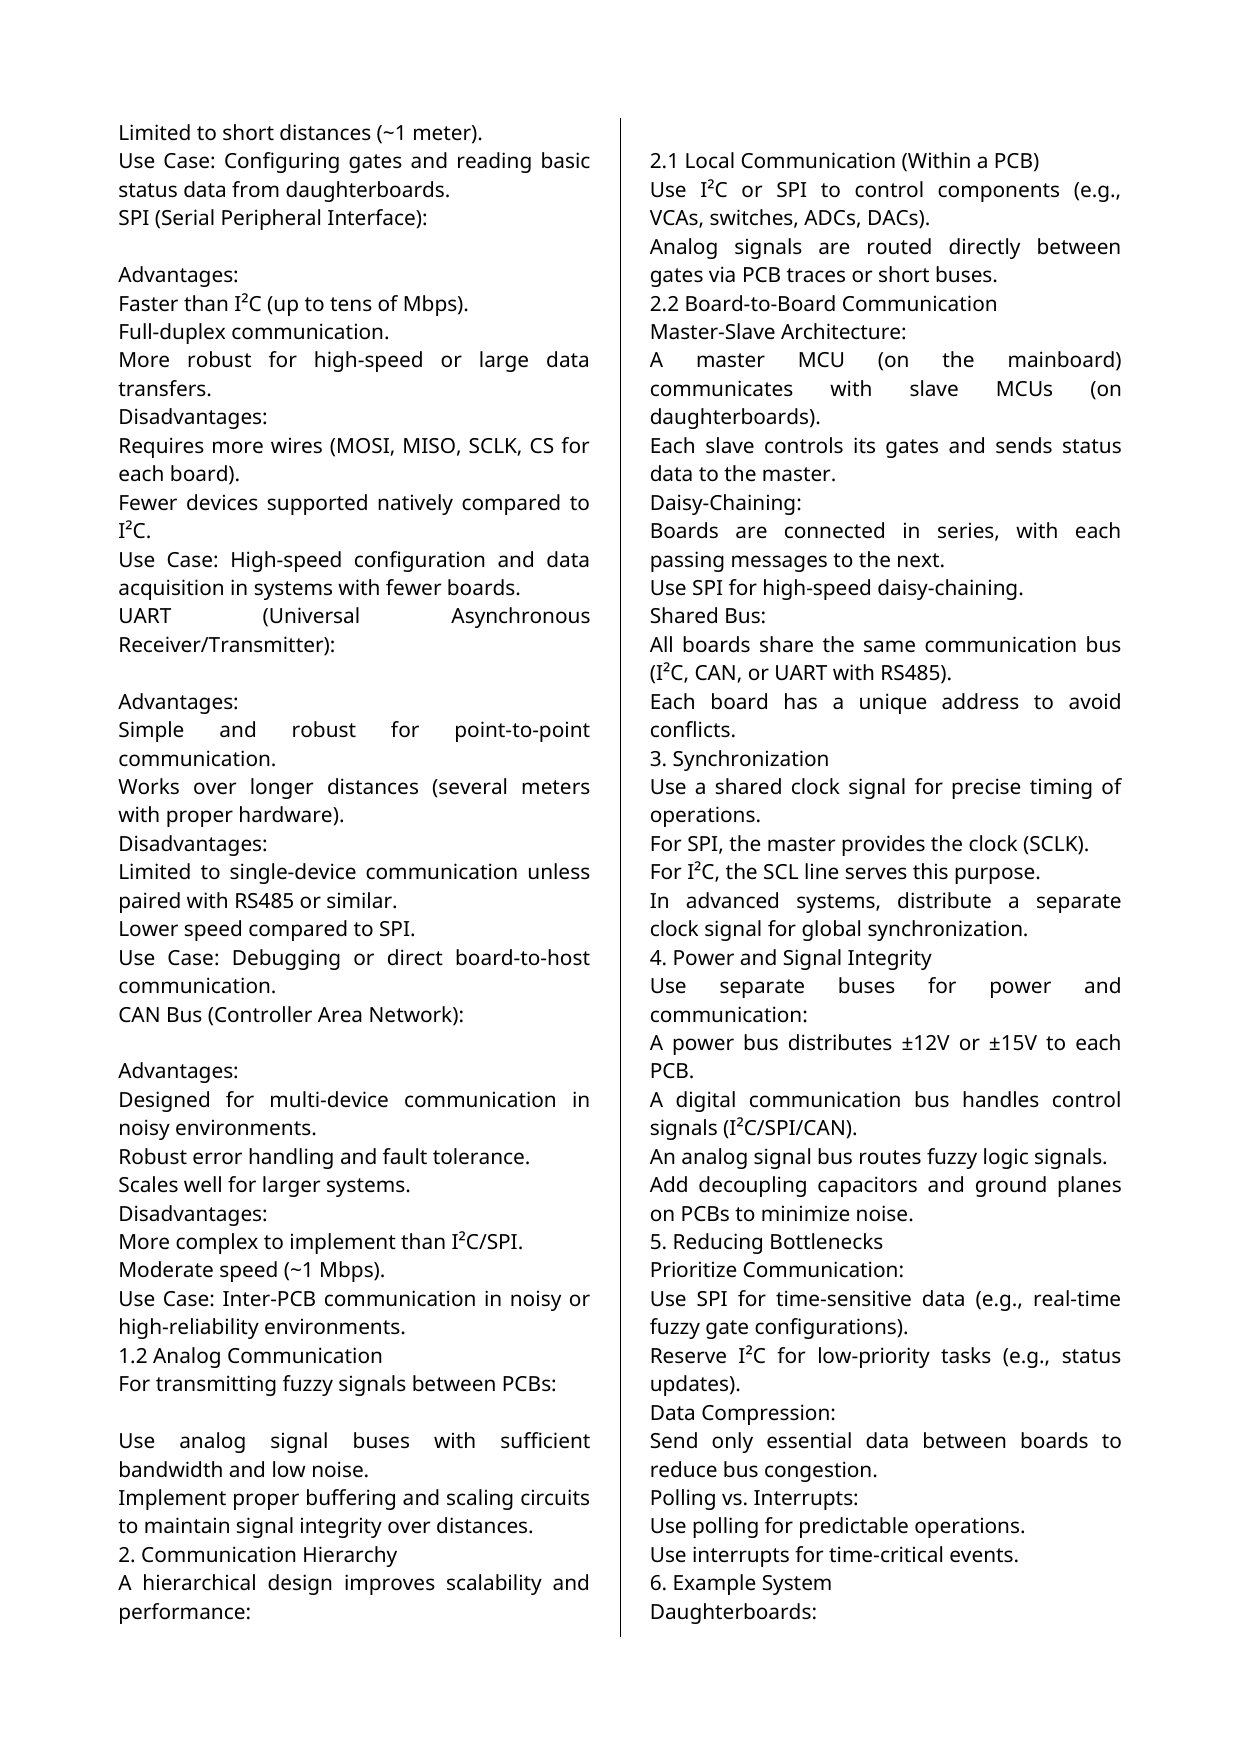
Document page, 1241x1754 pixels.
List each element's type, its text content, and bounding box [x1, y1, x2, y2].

text Use Case: Inter-PCB communication in noisy or high-reliability environments. [118, 1284, 591, 1341]
text For I²C, the SCL line serves this purpose. [649, 857, 1122, 886]
text Prioritize Communication: [649, 1256, 1122, 1284]
text Use interrupts for time-critical events. [649, 1540, 1122, 1568]
text A digital communication bus handles control signals (I²C/SPI/CAN). [649, 1085, 1122, 1142]
text Add decoupling capacitors and ground planes on PCBs to minimize noise. [649, 1170, 1122, 1227]
text Advantages: [118, 260, 591, 289]
text Shared Bus: [649, 602, 1122, 630]
text An analog signal bus routes fuzzy logic signals. [649, 1142, 1122, 1170]
text Full-duplex communication. [118, 317, 591, 346]
text Robust error handling and fault tolerance. [118, 1142, 591, 1170]
text More complex to implement than I²C/SPI. [118, 1227, 591, 1256]
text UART (Universal Asynchronous Receiver/Transmitter): [118, 602, 591, 658]
text Master-Slave Architecture: [649, 317, 1122, 346]
text Designed for multi-device communication in noisy environments. [118, 1085, 591, 1142]
text Use separate buses for power and communication: [649, 971, 1122, 1028]
text More robust for high-speed or large data transfers. [118, 346, 591, 402]
text Use SPI for high-speed daisy-chaining. [649, 573, 1122, 602]
text Disadvantages: [118, 829, 591, 857]
text Fewer devices supported natively compared to I²C. [118, 488, 591, 545]
text 4. Power and Signal Integrity [649, 943, 1122, 971]
text Lower speed compared to SPI. [118, 914, 591, 943]
text Use SPI for time-sensitive data (e.g., real-time fuzzy gate configurations). [649, 1284, 1122, 1341]
text A power bus distributes ±12V or ±15V to each PCB. [649, 1028, 1122, 1085]
text Use I²C or SPI to control components (e.g., VCAs, switches, ADCs, DACs). [649, 175, 1122, 232]
text Limited to single-device communication unless paired with RS485 or similar. [118, 857, 591, 914]
text Reserve I²C for low-priority tasks (e.g., status updates). [649, 1341, 1122, 1398]
text In advanced systems, distribute a separate clock signal for global synchronization. [649, 886, 1122, 943]
text Advantages: [118, 687, 591, 715]
text 3. Synchronization [649, 744, 1122, 772]
text Implement proper buffering and scaling circuits to maintain signal integrity over distances. [118, 1483, 591, 1540]
text 2. Communication Hierarchy [118, 1540, 591, 1568]
text 6. Example System [649, 1568, 1122, 1597]
text Use analog signal buses with sufficient bandwidth and low noise. [118, 1426, 591, 1483]
text 5. Reducing Bottlenecks [649, 1227, 1122, 1256]
text 2.1 Local Communication (Within a PCB) [649, 147, 1122, 175]
text Works over longer distances (several meters with proper hardware). [118, 772, 591, 829]
text Scales well for larger systems. [118, 1170, 591, 1199]
text Disadvantages: [118, 1199, 591, 1227]
text Each board has a unique address to avoid conflicts. [649, 687, 1122, 744]
text Moderate speed (~1 Mbps). [118, 1256, 591, 1284]
text SPI (Serial Peripheral Interface): [118, 203, 591, 232]
text Polling vs. Interrupts: [649, 1483, 1122, 1512]
text Use a shared clock signal for precise timing of operations. [649, 772, 1122, 829]
text Boards are connected in series, with each passing messages to the next. [649, 516, 1122, 573]
text A master MCU (on the mainboard) communicates with slave MCUs (on daughterboards). [649, 346, 1122, 431]
text Each slave controls its gates and sends status data to the master. [649, 431, 1122, 488]
text Faster than I²C (up to tens of Mbps). [118, 289, 591, 317]
text For SPI, the master provides the clock (SCLK). [649, 829, 1122, 857]
text Daughterboards: [649, 1597, 1122, 1625]
text Requires more wires (MOSI, MISO, SCLK, CS for each board). [118, 431, 591, 488]
text Limited to short distances (~1 meter). [118, 118, 591, 147]
text Data Compression: [649, 1398, 1122, 1426]
text Daisy-Chaining: [649, 488, 1122, 516]
text Analog signals are routed directly between gates via PCB traces or short buses. [649, 232, 1122, 289]
text All boards share the same communication bus (I²C, CAN, or UART with RS485). [649, 630, 1122, 687]
text Simple and robust for point-to-point communication. [118, 715, 591, 772]
text 2.2 Board-to-Board Communication [649, 289, 1122, 317]
text CAN Bus (Controller Area Network): [118, 1000, 591, 1028]
text Use polling for predictable operations. [649, 1512, 1122, 1540]
text Advantages: [118, 1057, 591, 1085]
text Use Case: High-speed configuration and data acquisition in systems with fewer boards. [118, 545, 591, 602]
text Disadvantages: [118, 402, 591, 431]
text For transmitting fuzzy signals between PCBs: [118, 1369, 591, 1398]
text A hierarchical design improves scalability and performance: [118, 1568, 591, 1625]
text Send only essential data between boards to reduce bus congestion. [649, 1426, 1122, 1483]
text 1.2 Analog Communication [118, 1341, 591, 1369]
text Use Case: Configuring gates and reading basic status data from daughterboards. [118, 147, 591, 203]
text Use Case: Debugging or direct board-to-host communication. [118, 943, 591, 1000]
